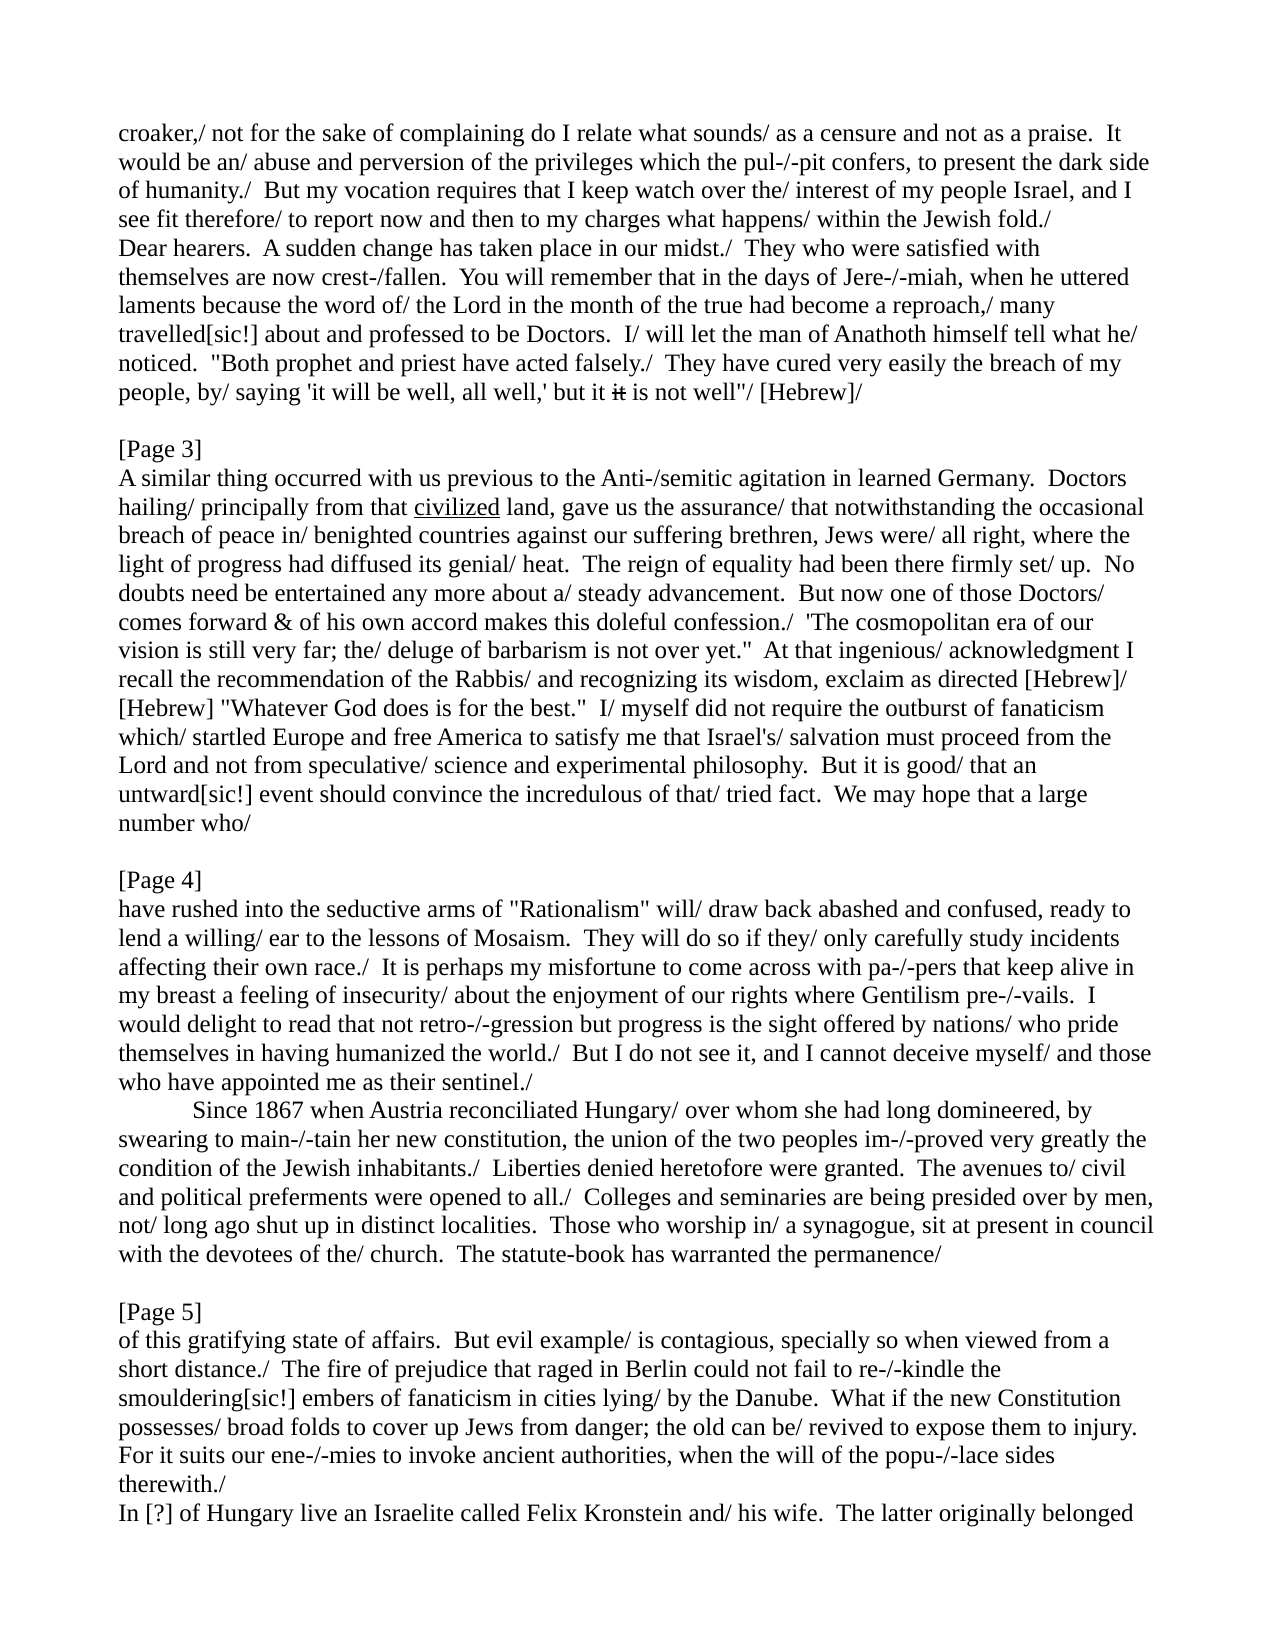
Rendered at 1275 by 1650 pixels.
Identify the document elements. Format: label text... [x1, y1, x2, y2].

text Since 1867 when Austria reconciliated Hungary/ over whom she had long domineered, by swearing to main-/-tain her new constitution, the union of the two peoples im-/-proved very greatly the condition of the Jewish inhabitants./ Liberties denied heretofore were granted. The avenues to/ civil and political preferments were opened to all./ Colleges and seminaries are being presided over by men, not/ long ago shut up in distinct localities. Those who worship in/ a synagogue, sit at present in council with the devotees of the/ church. The statute-book has warranted the permanence/ [118, 1096, 1157, 1268]
text [Page 4] [118, 866, 1157, 894]
text A similar thing occurred with us previous to the Anti-/semitic agitation in learned Germany. Doctors hailing/ principally from that civilized land, gave us the assurance/ that notwithstanding the occasional breach of peace in/ benighted countries against our suffering brethren, Jews were/ all right, where the light of progress had diffused its genial/ heat. The reign of equality had been there firmly set/ up. No doubts need be entertained any more about a/ steady advancement. But now one of those Doctors/ comes forward & of his own accord makes this doleful confession./ 'The cosmopolitan era of our vision is still very far; the/ deluge of barbarism is not over yet." At that ingenious/ acknowledgment I recall the recommendation of the Rabbis/ and recognizing its wisdom, exclaim as directed [Hebrew]/ [Hebrew] "Whatever God does is for the best." I/ myself did not require the outburst of fanaticism which/ startled Europe and free America to satisfy me that Israel's/ salvation must proceed from the Lord and not from speculative/ science and experimental philosophy. But it is good/ that an untward[sic!] event should convince the incredulous of that/ tried fact. We may hope that a large number who/ [118, 463, 1157, 837]
text have rushed into the seductive arms of "Rationalism" will/ draw back abashed and confused, ready to lend a willing/ ear to the lessons of Mosaism. They will do so if they/ only carefully study incidents affecting their own race./ It is perhaps my misfortune to come across with pa-/-pers that keep alive in my breast a feeling of insecurity/ about the enjoyment of our rights where Gentilism pre-/-vails. I would delight to read that not retro-/-gression but progress is the sight offered by nations/ who pride themselves in having humanized the world./ But I do not see it, and I cannot deceive myself/ and those who have appointed me as their sentinel./ [118, 894, 1157, 1096]
text [Page 5] [118, 1297, 1157, 1326]
text of this gratifying state of affairs. But evil example/ is contagious, specially so when viewed from a short distance./ The fire of prejudice that raged in Berlin could not fail to re-/-kindle the smouldering[sic!] embers of fanaticism in cities lying/ by the Danube. What if the new Constitution possesses/ broad folds to cover up Jews from danger; the old can be/ revived to expose them to injury. For it suits our ene-/-mies to invoke ancient authorities, when the will of the popu-/-lace sides therewith./ [118, 1326, 1157, 1498]
text croaker,/ not for the sake of complaining do I relate what sounds/ as a censure and not as a praise. It would be an/ abuse and perversion of the privileges which the pul-/-pit confers, to present the dark side of humanity./ But my vocation requires that I keep watch over the/ interest of my people Israel, and I see fit therefore/ to report now and then to my charges what happens/ within the Jewish fold./ [118, 118, 1157, 233]
text Dear hearers. A sudden change has taken place in our midst./ They who were satisfied with themselves are now crest-/fallen. You will remember that in the days of Jere-/-miah, when he uttered laments because the word of/ the Lord in the month of the true had become a reproach,/ many travelled[sic!] about and professed to be Doctors. I/ will let the man of Anathoth himself tell what he/ noticed. "Both prophet and priest have acted falsely./ They have cured very easily the breach of my people, by/ saying 'it will be well, all well,' but it it is not well"/ [Hebrew]/ [118, 233, 1157, 406]
text [Page 3] [118, 434, 1157, 463]
text In [?] of Hungary live an Israelite called Felix Kronstein and/ his wife. The latter originally belonged [118, 1498, 1157, 1527]
